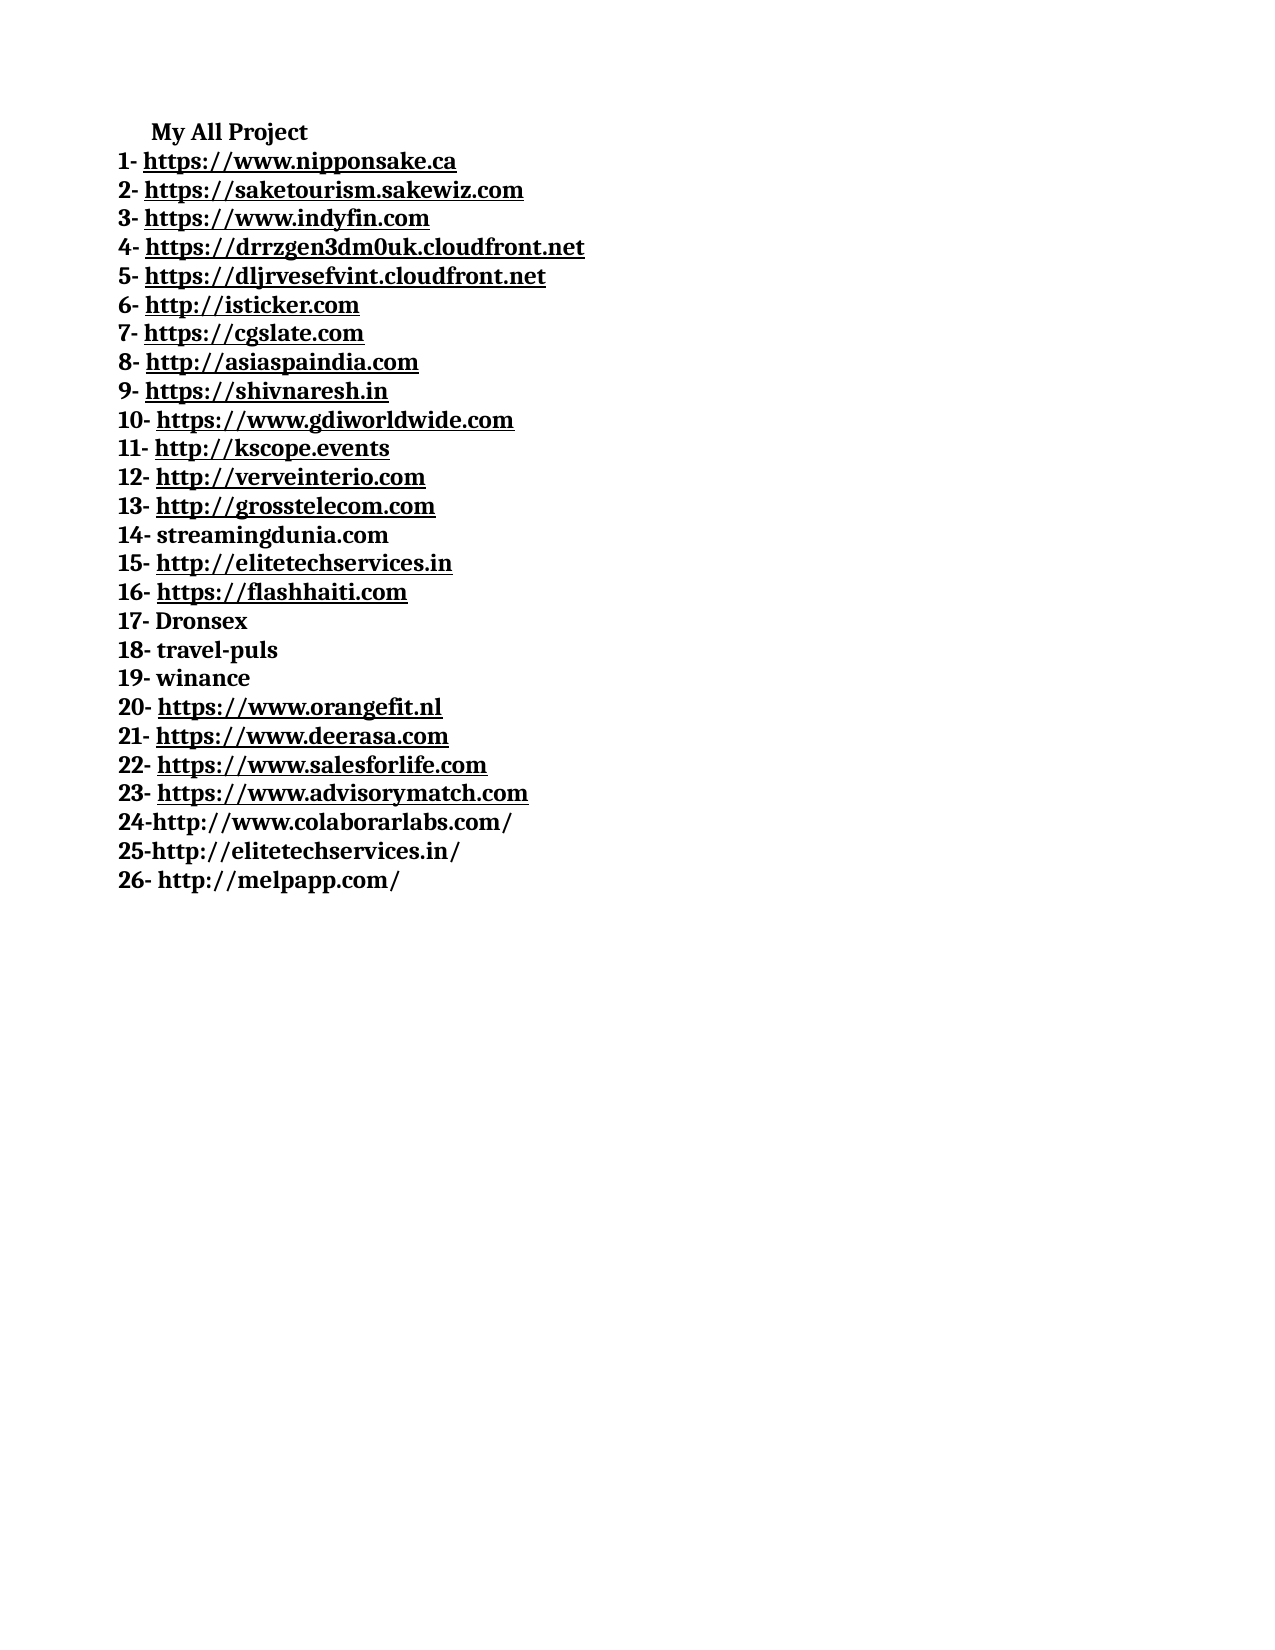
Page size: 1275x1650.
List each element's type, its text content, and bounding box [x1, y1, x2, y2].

text 23- https://www.advisorymatch.com [118, 779, 1157, 808]
text 14- streamingdunia.com [118, 521, 1157, 549]
text 19- winance [118, 664, 1157, 693]
text 10- https://www.gdiworldwide.com [118, 406, 1157, 434]
text 25-http://elitetechservices.in/ [118, 837, 1157, 866]
text 20- https://www.orangefit.nl [118, 693, 1157, 722]
text 24-http://www.colaborarlabs.com/ [118, 808, 1157, 837]
text My All Project [118, 118, 1157, 147]
text 17- Dronsex [118, 607, 1157, 636]
text 11- http://kscope.events [118, 434, 1157, 463]
text 8- http://asiaspaindia.com [118, 348, 1157, 377]
text 1- https://www.nipponsake.ca [118, 147, 1157, 176]
text 15- http://elitetechservices.in [118, 549, 1157, 578]
text 12- http://verveinterio.com [118, 463, 1157, 492]
text 5- https://dljrvesefvint.cloudfront.net [118, 262, 1157, 291]
text 9- https://shivnaresh.in [118, 377, 1157, 406]
text 26- http://melpapp.com/ [118, 866, 1157, 894]
text 4- https://drrzgen3dm0uk.cloudfront.net [118, 233, 1157, 262]
text 16- https://flashhaiti.com [118, 578, 1157, 607]
text 18- travel-puls [118, 636, 1157, 664]
text 21- https://www.deerasa.com [118, 722, 1157, 751]
text 7- https://cgslate.com [118, 319, 1157, 348]
text 6- http://isticker.com [118, 291, 1157, 319]
text 2- https://saketourism.sakewiz.com [118, 176, 1157, 204]
text 3- https://www.indyfin.com [118, 204, 1157, 233]
text 22- https://www.salesforlife.com [118, 751, 1157, 779]
text 13- http://grosstelecom.com [118, 492, 1157, 521]
